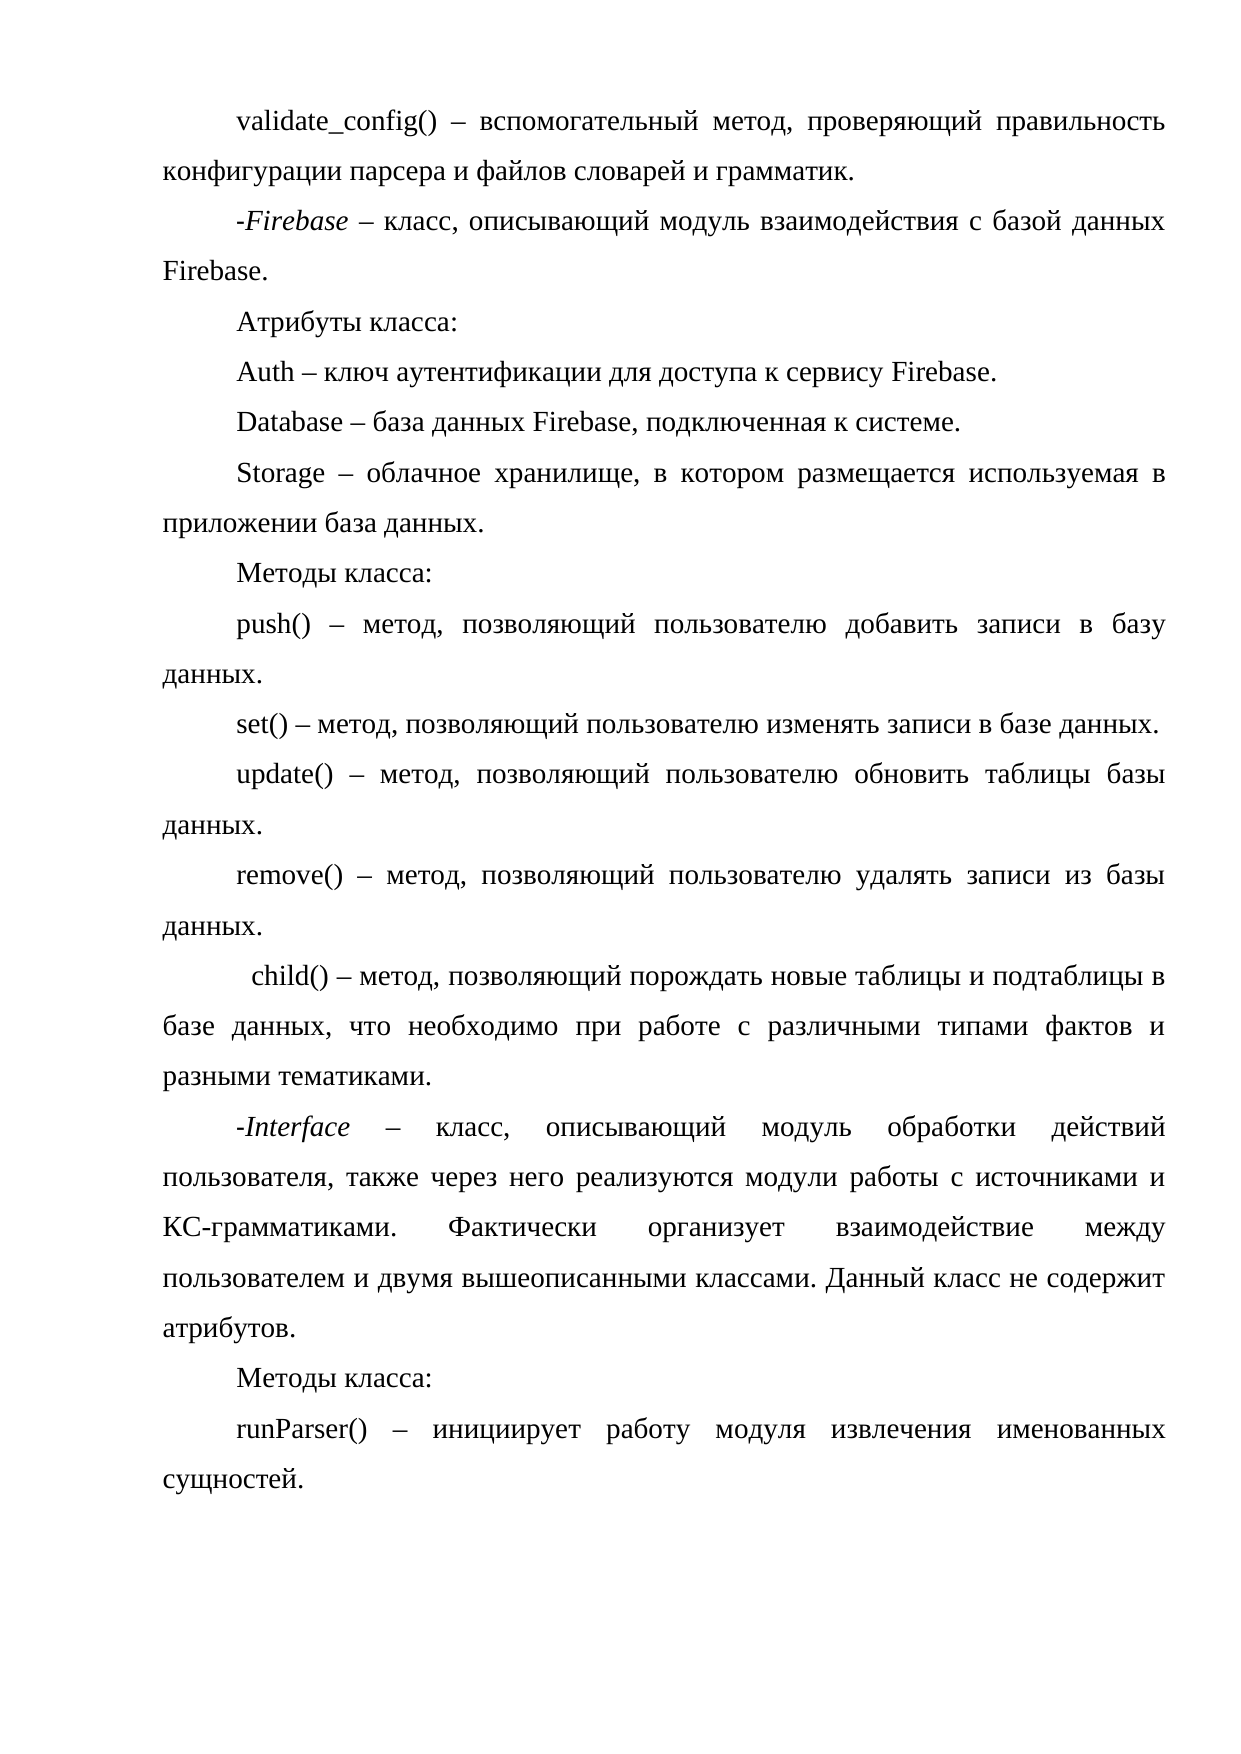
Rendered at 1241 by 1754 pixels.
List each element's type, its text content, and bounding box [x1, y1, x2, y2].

text set() – метод, позволяющий пользователю изменять записи в базе данных. [162, 706, 1166, 740]
text update() – метод, позволяющий пользователю обновить таблицы базы данных. [162, 757, 1166, 841]
text Auth – ключ аутентификации для доступа к сервису Firebase. [162, 354, 1166, 388]
text Storage – облачное хранилище, в котором размещается используемая в приложении база данных. [162, 455, 1166, 539]
list Firebase – класс, описывающий модуль взаимодействия с базой данных Firebase. [162, 203, 1166, 287]
text Атрибуты класса: [162, 304, 1166, 337]
text validate_config() – вспомогательный метод, проверяющий правильность конфигурации парсера и файлов словарей и грамматик. [162, 103, 1166, 186]
text Database – база данных Firebase, подключенная к системе. [162, 404, 1166, 438]
text push() – метод, позволяющий пользователю добавить записи в базу данных. [162, 606, 1166, 689]
text Методы класса: [236, 1360, 1166, 1394]
text runParser() – инициирует работу модуля извлечения именованных сущностей. [162, 1411, 1166, 1494]
text Методы класса: [162, 555, 1166, 589]
text child() – метод, позволяющий порождать новые таблицы и подтаблицы в базе данных, что необходимо при работе с различными типами фактов и разными тематиками. [162, 958, 1166, 1092]
list Interface – класс, описывающий модуль обработки действий пользователя, также через него реализуются модули работы с источниками и КС-грамматиками. Фактически организует взаимодействие между пользователем и двумя вышеописанными классами. Данный класс не содержит атрибутов. [162, 1109, 1166, 1344]
text remove() – метод, позволяющий пользователю удалять записи из базы данных. [162, 857, 1166, 941]
